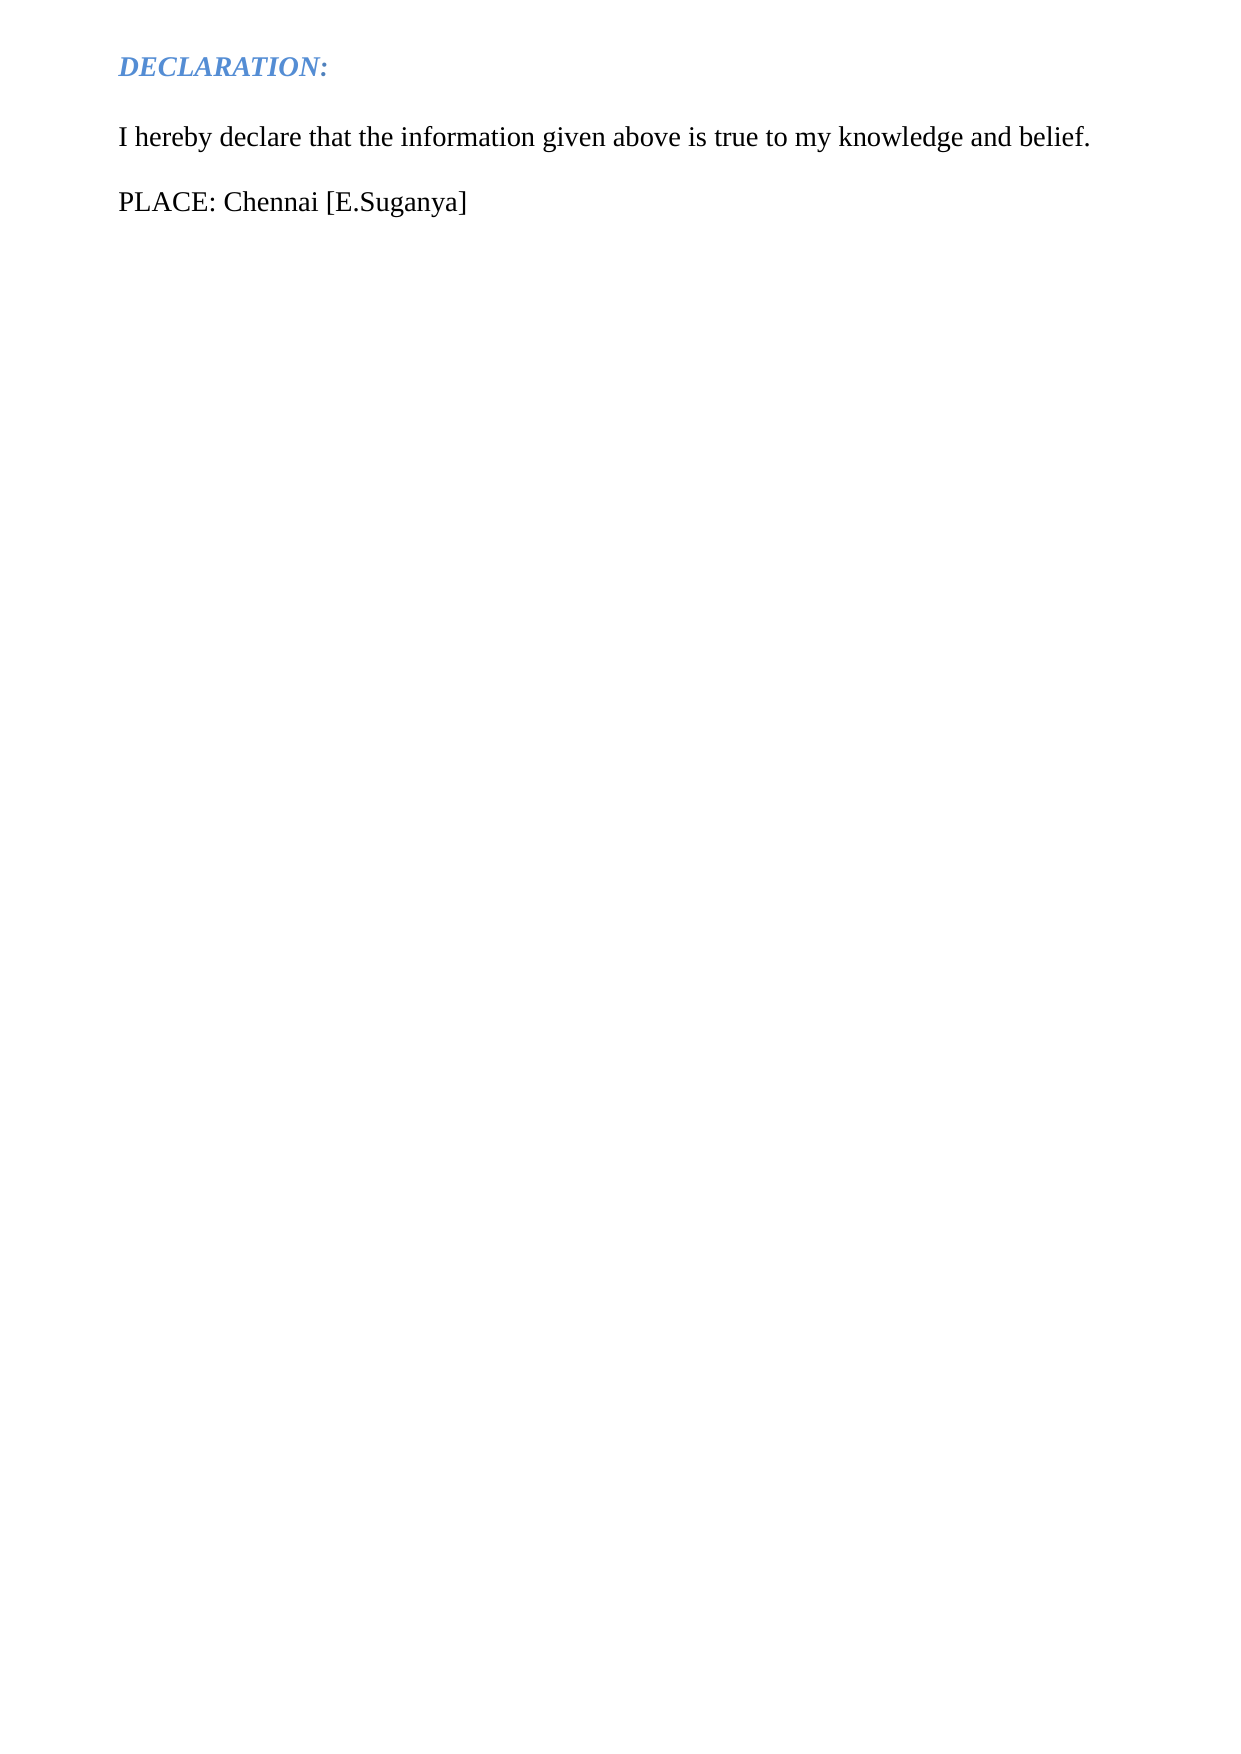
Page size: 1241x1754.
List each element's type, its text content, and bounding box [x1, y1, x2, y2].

text DECLARATION: [118, 48, 1024, 83]
text PLACE: Chennai [E.Suganya] [118, 185, 1122, 218]
text I hereby declare that the information given above is true to my knowledge and belief. [118, 119, 1122, 152]
